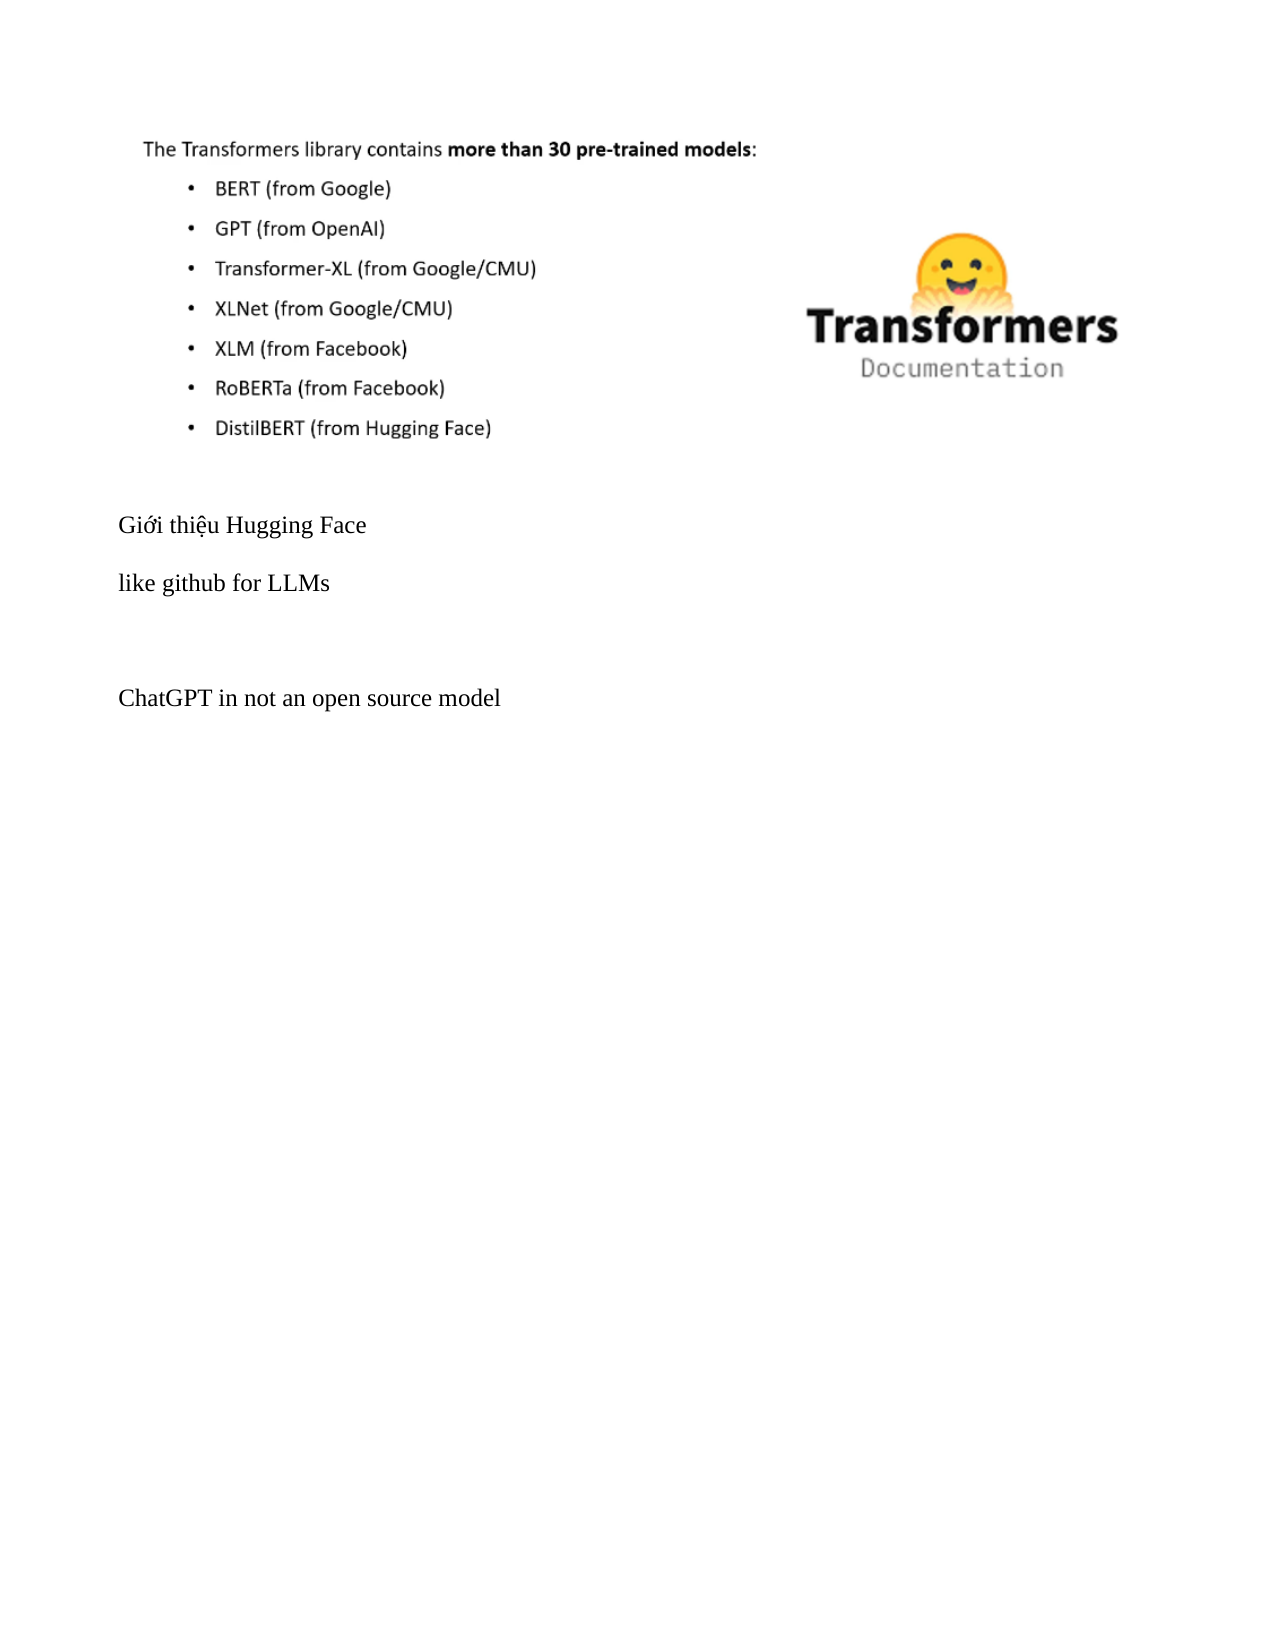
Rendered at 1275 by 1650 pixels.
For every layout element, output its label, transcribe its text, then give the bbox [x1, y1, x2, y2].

picture [118, 118, 1157, 511]
text ChatGPT in not an open source model [118, 683, 1157, 712]
text Giới thiệu Hugging Face [118, 511, 1157, 539]
text like github for LLMs [118, 568, 1157, 597]
